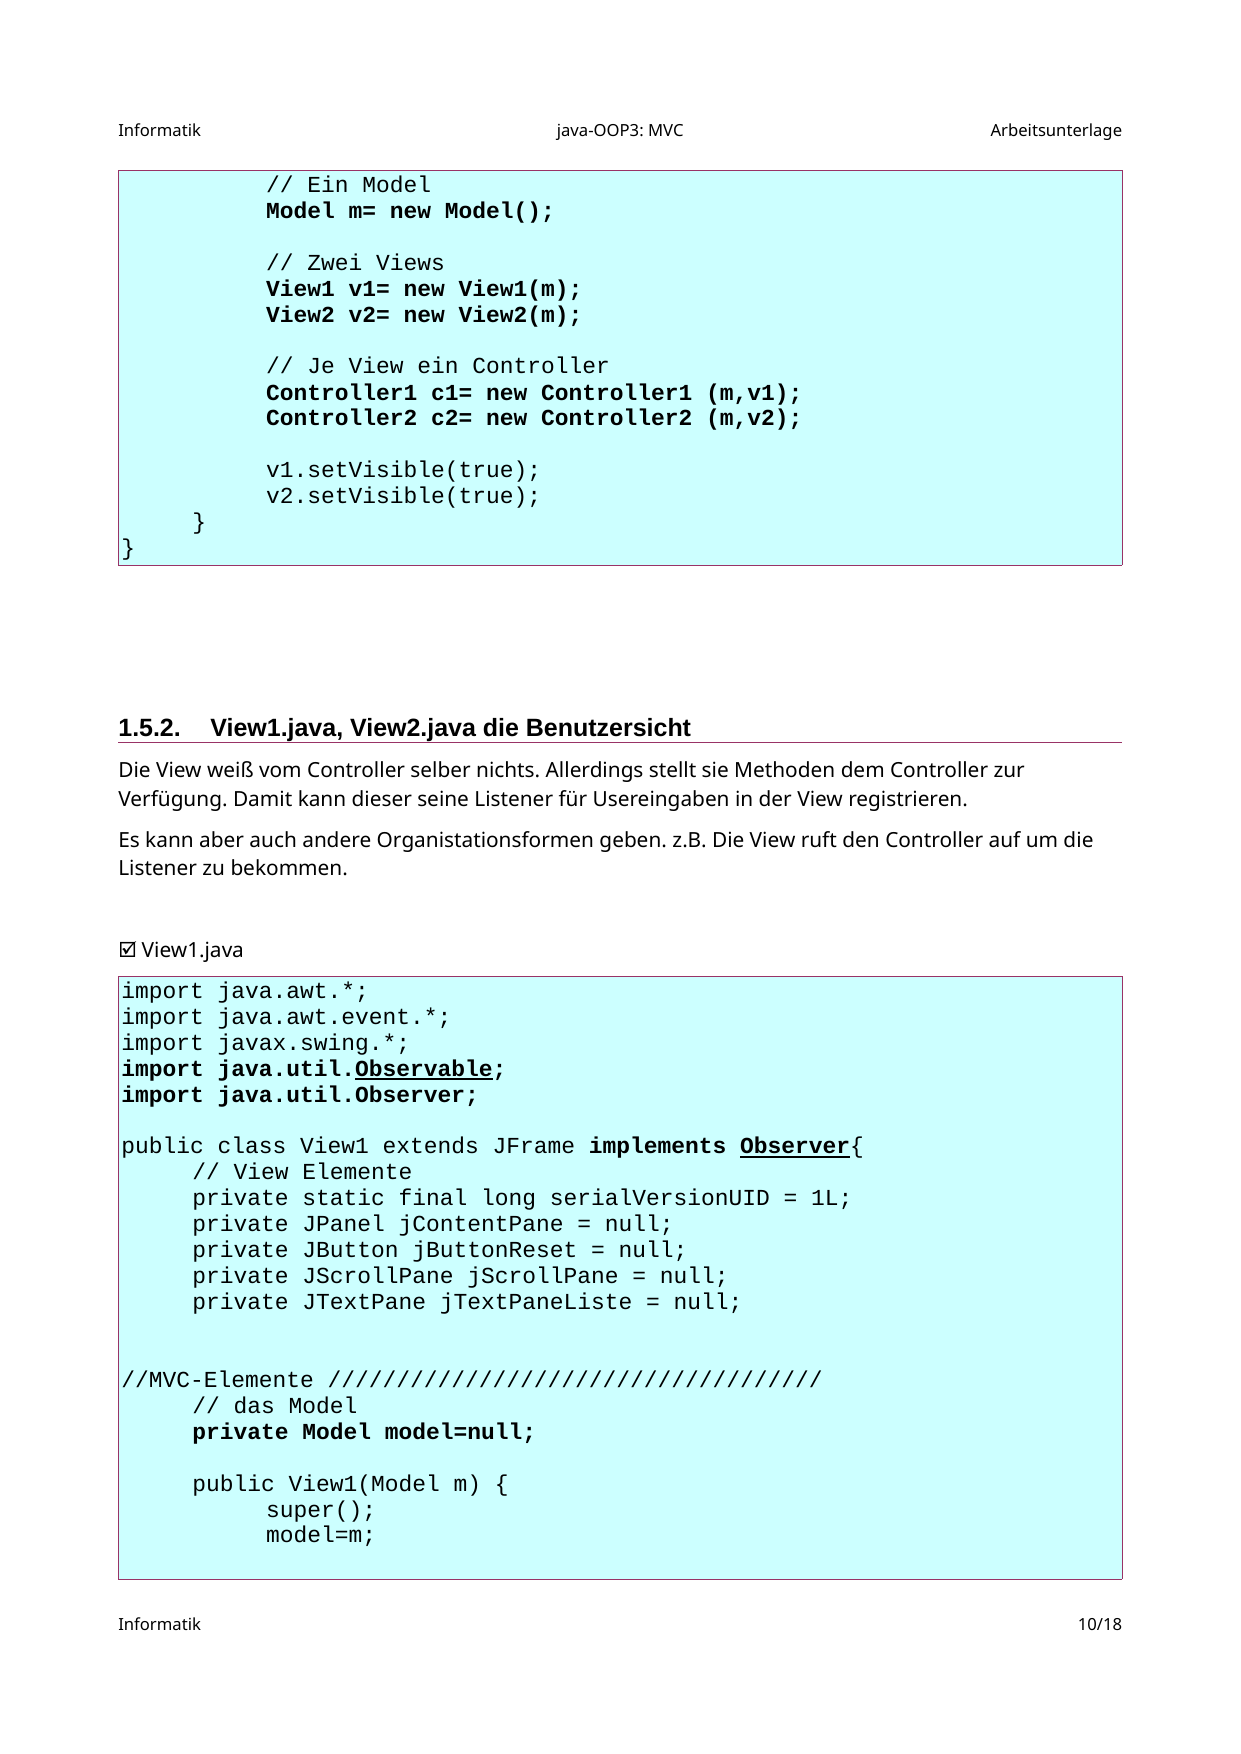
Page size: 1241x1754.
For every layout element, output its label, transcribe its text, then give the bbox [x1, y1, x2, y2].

text View1 v1= new View1(m); [119, 274, 1122, 300]
text } [119, 533, 1122, 565]
text Die View weiß vom Controller selber nichts. Allerdings stellt sie Methoden dem Controller zur Verfügung. Damit kann dieser seine Listener für Usereingaben in der View registrieren. [118, 756, 1122, 812]
text private JButton jButtonReset = null; [119, 1236, 1122, 1261]
text v2.setVisible(true); [119, 482, 1122, 507]
text import java.util.Observable; [119, 1054, 1122, 1080]
text // Zwei Views [119, 248, 1122, 274]
text private static final long serialVersionUID = 1L; [119, 1184, 1122, 1209]
text import java.util.Observer; [119, 1080, 1122, 1106]
text private JTextPane jTextPaneListe = null; [119, 1287, 1122, 1313]
text Controller1 c1= new Controller1 (m,v1); [119, 378, 1122, 404]
text private Model model=null; [119, 1417, 1122, 1443]
text public class View1 extends JFrame implements Observer{ [119, 1132, 1122, 1158]
text import java.awt.*; [119, 977, 1122, 1002]
text private JScrollPane jScrollPane = null; [119, 1261, 1122, 1287]
text v1.setVisible(true); [119, 456, 1122, 482]
text import javax.swing.*; [119, 1028, 1122, 1054]
text // das Model [119, 1391, 1122, 1417]
subtitle View1.java, View2.java die Benutzersicht [118, 713, 1122, 742]
text Model m= new Model(); [119, 196, 1122, 222]
text private JPanel jContentPane = null; [119, 1209, 1122, 1236]
text super(); [119, 1495, 1122, 1521]
text public View1(Model m) { [119, 1469, 1122, 1495]
text //MVC-Elemente //////////////////////////////////// [119, 1365, 1122, 1391]
text // View Elemente [119, 1158, 1122, 1184]
text model=m; [119, 1521, 1122, 1547]
text // Ein Model [119, 171, 1122, 196]
text import java.awt.event.*; [119, 1002, 1122, 1028]
text View2 v2= new View2(m); [119, 300, 1122, 326]
text // Je View ein Controller [119, 352, 1122, 378]
list View1.java [118, 935, 1122, 964]
text Controller2 c2= new Controller2 (m,v2); [119, 404, 1122, 430]
text } [119, 507, 1122, 533]
text Es kann aber auch andere Organistationsformen geben. z.B. Die View ruft den Controller auf um die Listener zu bekommen. [118, 825, 1122, 882]
